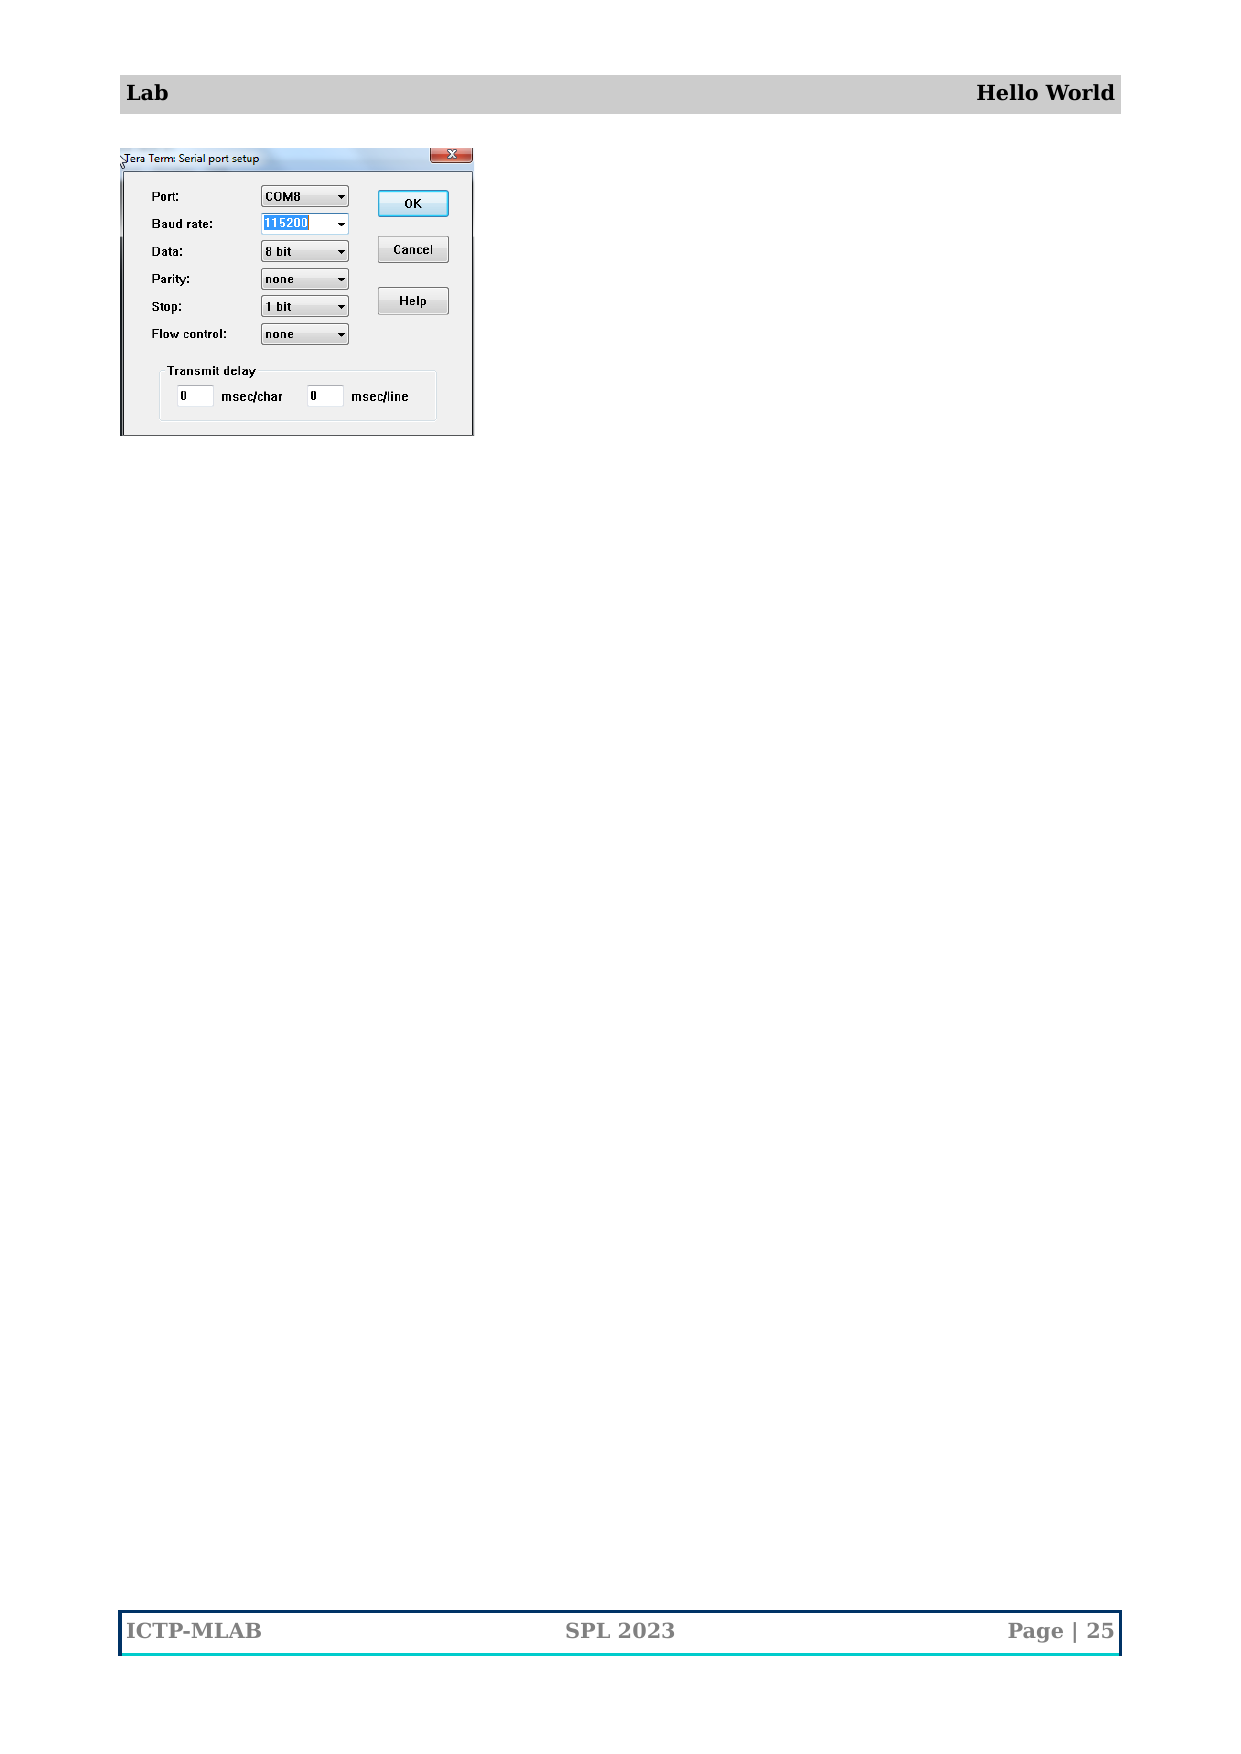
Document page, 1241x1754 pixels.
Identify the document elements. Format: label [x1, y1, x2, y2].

picture [120, 148, 475, 436]
